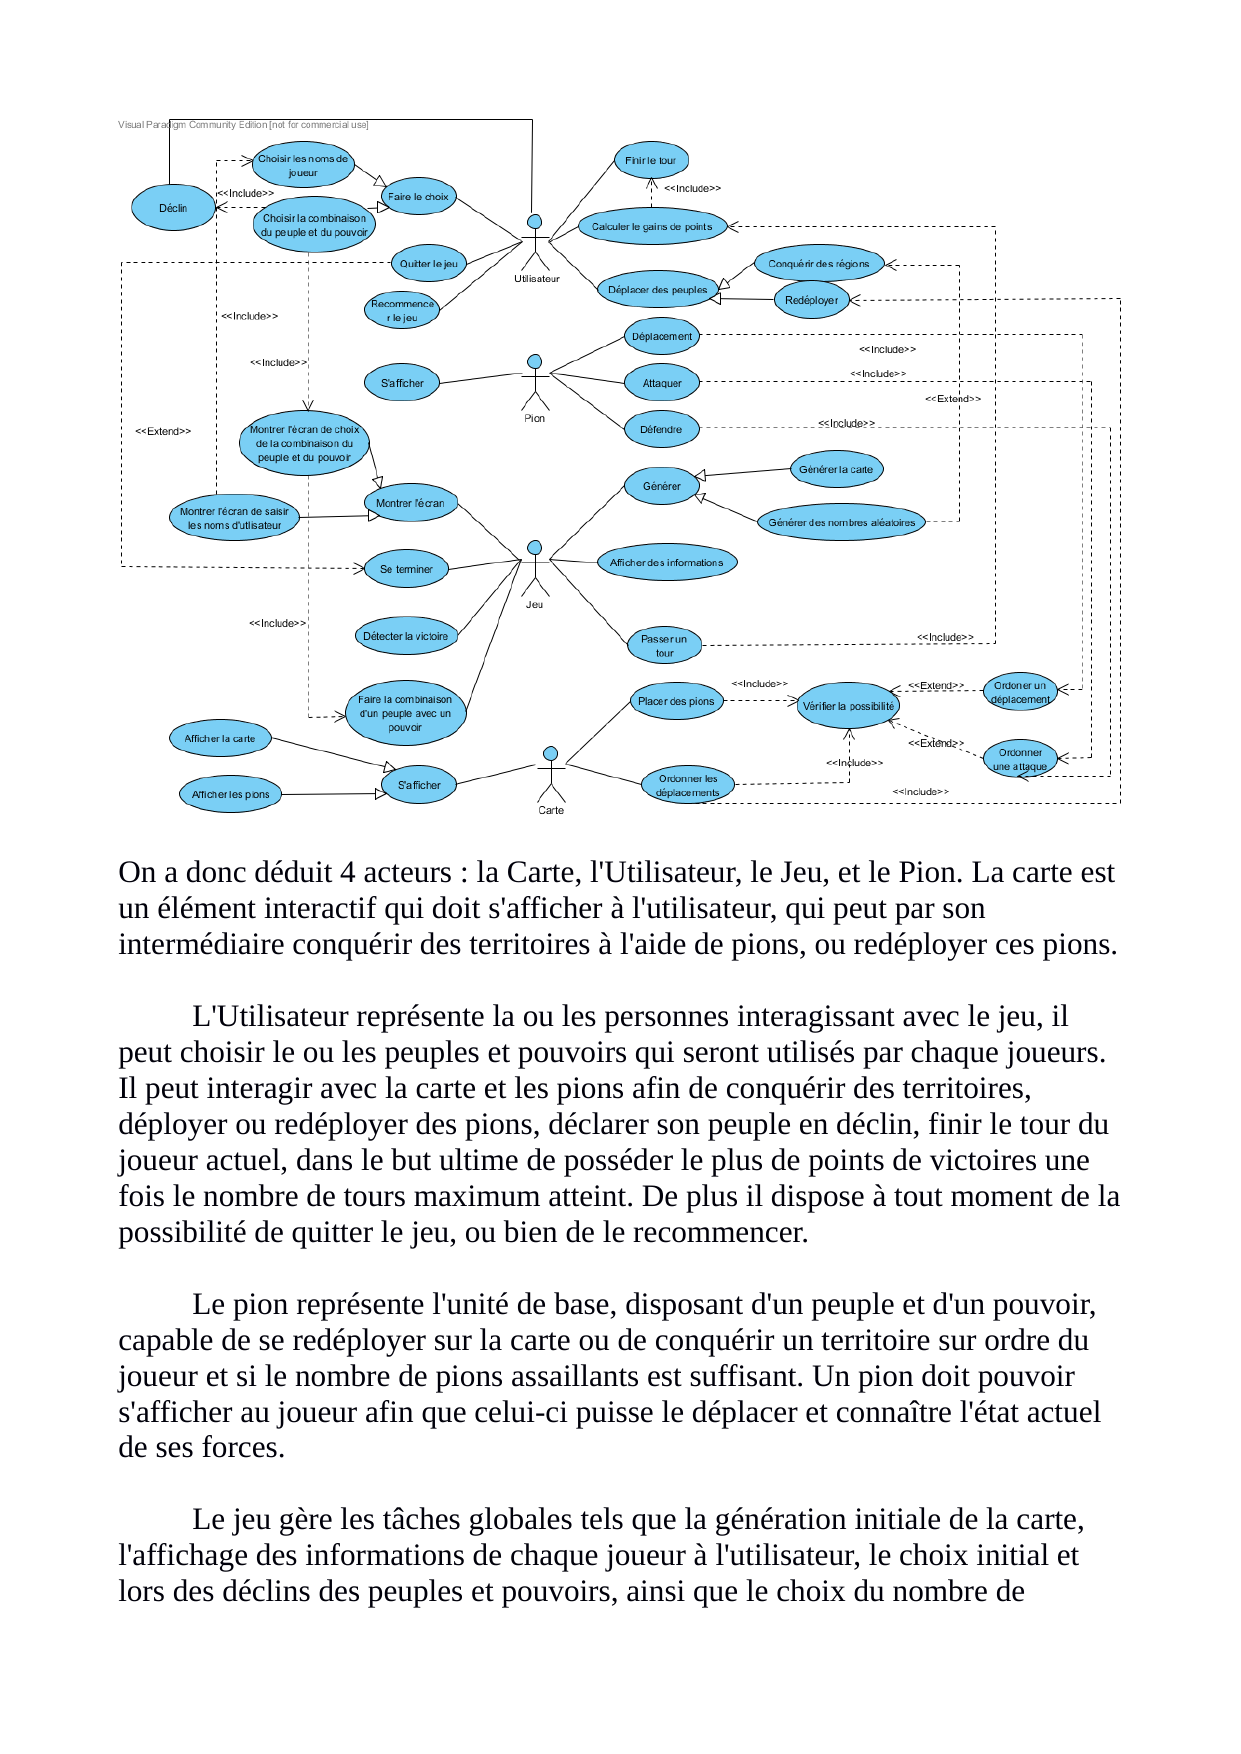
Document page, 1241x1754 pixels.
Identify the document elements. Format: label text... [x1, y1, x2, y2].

text L'Utilisateur représente la ou les personnes interagissant avec le jeu, il peut choisir le ou les peuples et pouvoirs qui seront utilisés par chaque joueurs. Il peut interagir avec la carte et les pions afin de conquérir des territoires, déployer ou redéployer des pions, déclarer son peuple en déclin, finir le tour du joueur actuel, dans le but ultime de posséder le plus de points de victoires une fois le nombre de tours maximum atteint. De plus il dispose à tout moment de la possibilité de quitter le jeu, ou bien de le recommencer. [118, 997, 1122, 1249]
text Le pion représente l'unité de base, disposant d'un peuple et d'un pouvoir, capable de se redéployer sur la carte ou de conquérir un territoire sur ordre du joueur et si le nombre de pions assaillants est suffisant. Un pion doit pouvoir s'afficher au joueur afin que celui-ci puisse le déplacer et connaître l'état actuel de ses forces. [118, 1285, 1122, 1465]
text On a donc déduit 4 acteurs : la Carte, l'Utilisateur, le Jeu, et le Pion. La carte est un élément interactif qui doit s'afficher à l'utilisateur, qui peut par son intermédiaire conquérir des territoires à l'aide de pions, ou redéployer ces pions. [118, 854, 1122, 962]
picture [118, 118, 1123, 818]
text Le jeu gère les tâches globales tels que la génération initiale de la carte, l'affichage des informations de chaque joueur à l'utilisateur, le choix initial et lors des déclins des peuples et pouvoirs, ainsi que le choix du nombre de [118, 1501, 1122, 1608]
